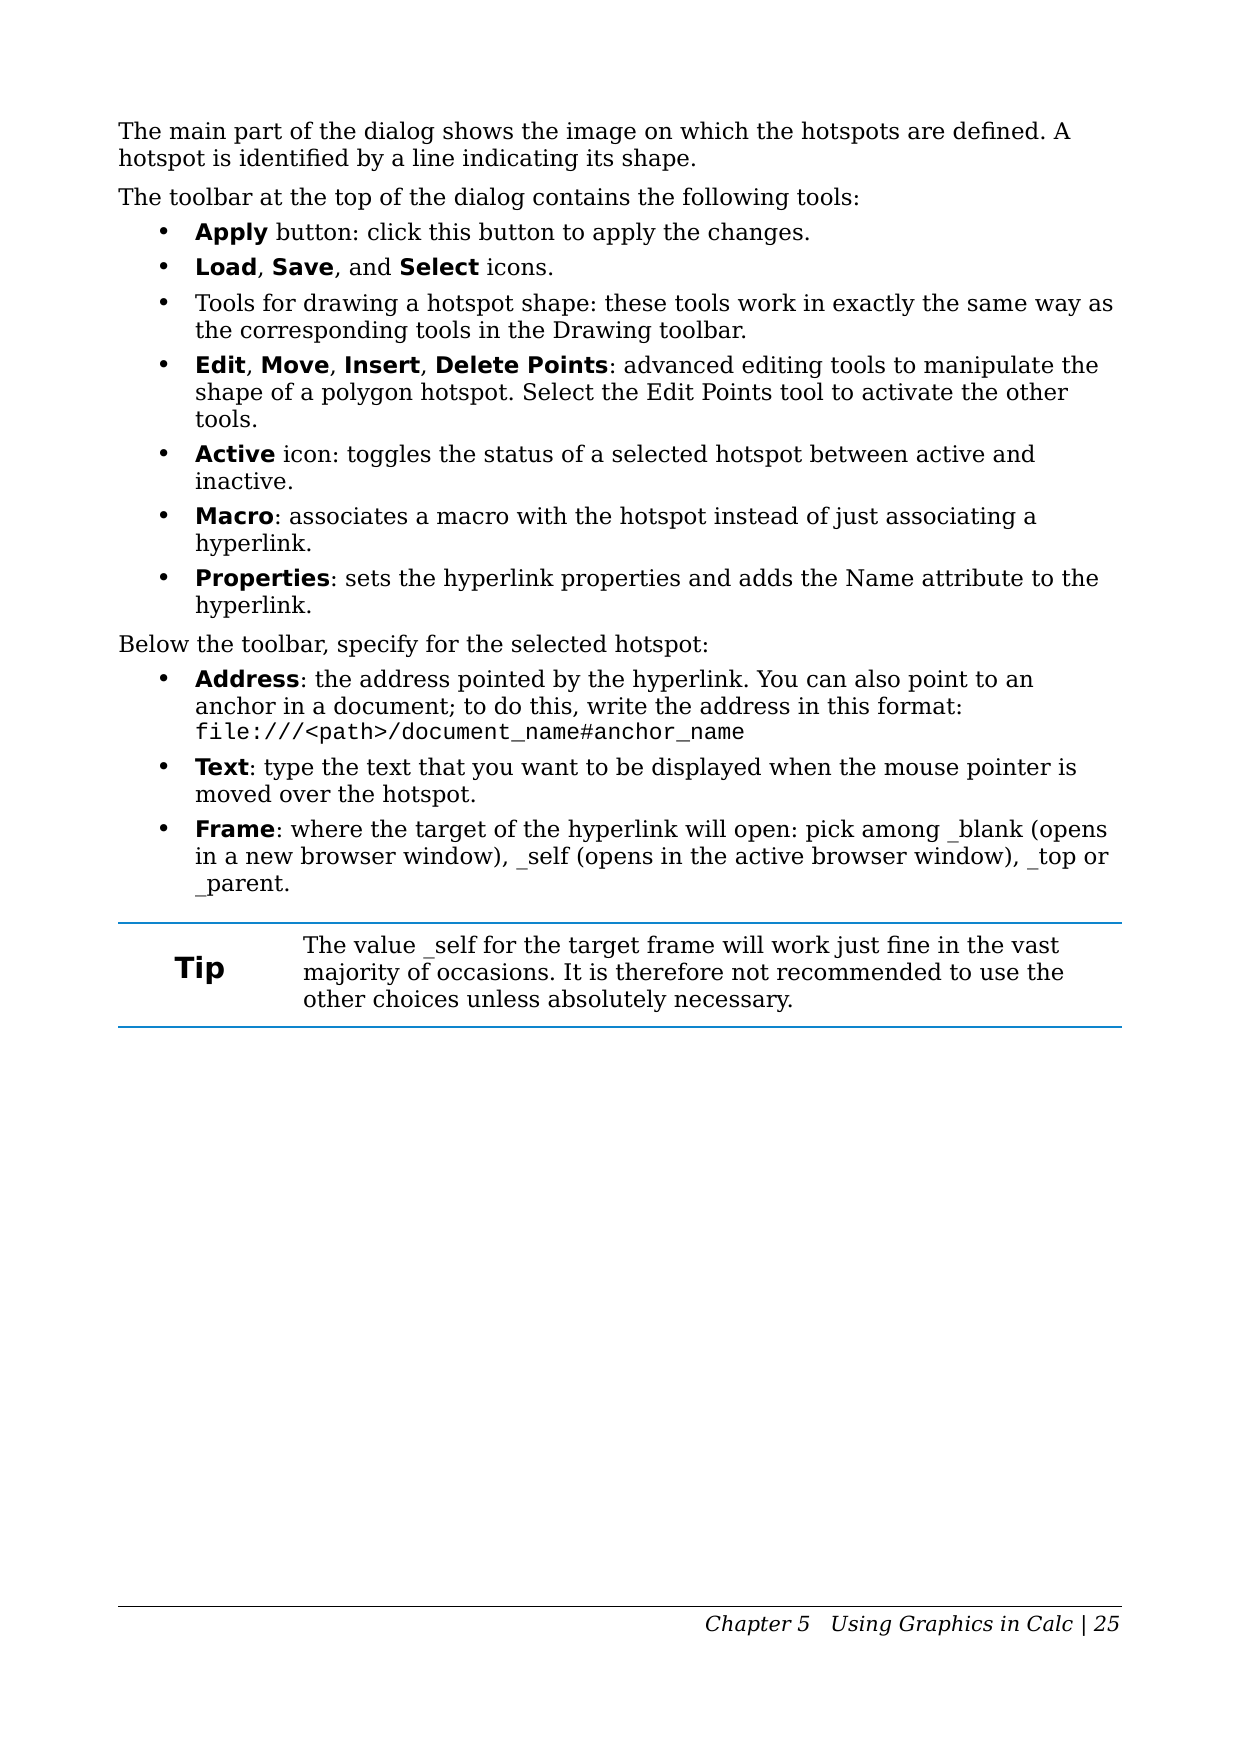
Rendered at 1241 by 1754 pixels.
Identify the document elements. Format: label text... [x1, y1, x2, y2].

list Address: the address pointed by the hyperlink. You can also point to an anchor in a document; to do this, write the address in this format: file:///<path>/document_name#anchor_name [156, 664, 1122, 746]
list Tools for drawing a hotspot shape: these tools work in exactly the same way as the corresponding tools in the Drawing toolbar. [156, 288, 1122, 344]
table_header The value _self for the target frame will work just fine in the vast majority of occasions. It is therefore not recommended to use the other choices unless absolutely necessary. [281, 924, 1122, 1026]
list Macro: associates a macro with the hotspot instead of just associating a hyperlink. [156, 501, 1122, 557]
list Edit, Move, Insert, Delete Points: advanced editing tools to manipulate the shape of a polygon hotspot. Select the Edit Points tool to activate the other tools. [156, 350, 1122, 432]
list Below the toolbar, specify for the selected hotspot: [118, 631, 1122, 658]
list Apply button: click this button to apply the changes. [156, 217, 1122, 246]
list Frame: where the target of the hyperlink will open: pick among _blank (opens in a new browser window), _self (opens in the active browser window), _top or _parent. [156, 814, 1122, 897]
text The main part of the dialog shows the image on which the hotspots are defined. A hotspot is identified by a line indicating its shape. [118, 118, 1122, 171]
list Text: type the text that you want to be displayed when the mouse pointer is moved over the hotspot. [156, 752, 1122, 808]
list Active icon: toggles the status of a selected hotspot between active and inactive. [156, 439, 1122, 494]
list Load, Save, and Select icons. [156, 252, 1122, 282]
table_header Tip [118, 924, 281, 1026]
list The toolbar at the top of the dialog contains the following tools: [118, 184, 1122, 211]
list Properties: sets the hyperlink properties and adds the Name attribute to the hyperlink. [156, 563, 1122, 619]
